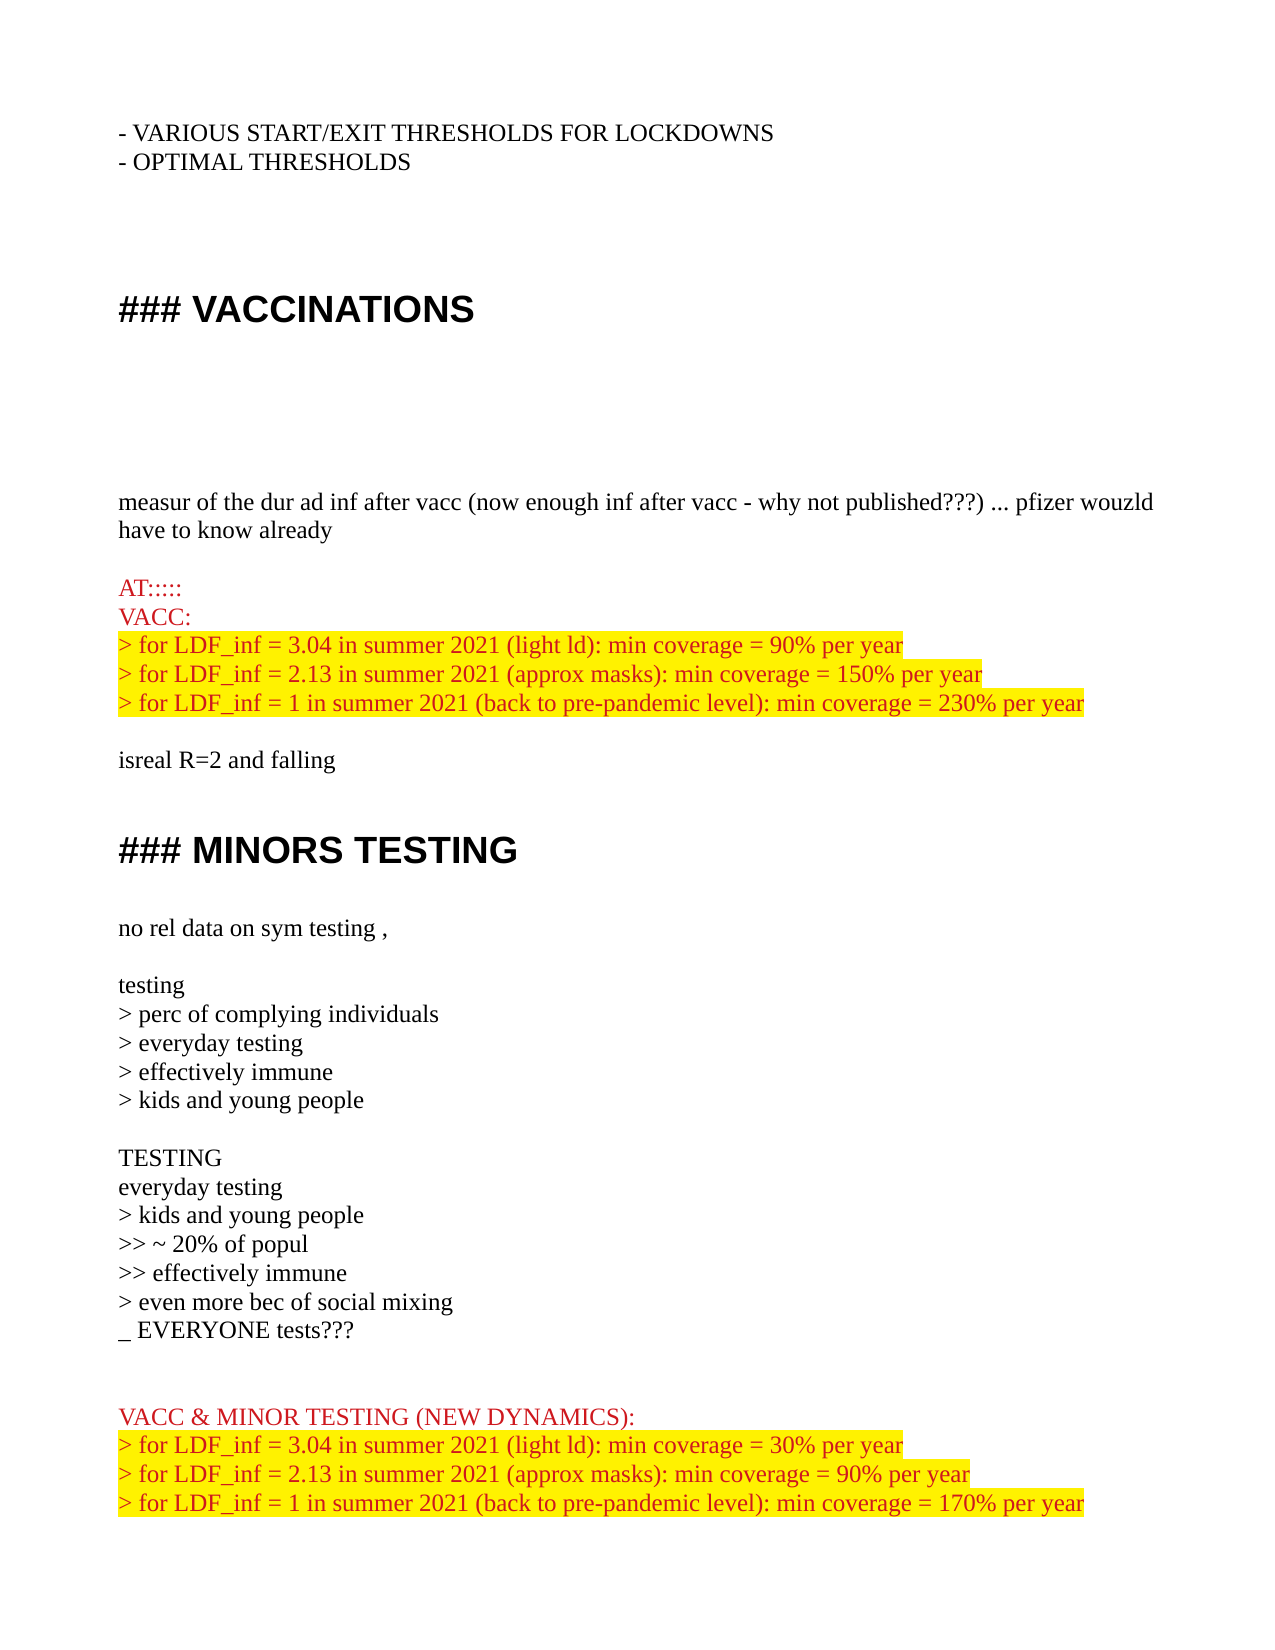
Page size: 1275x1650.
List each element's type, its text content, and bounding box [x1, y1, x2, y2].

text > for LDF_inf = 3.04 in summer 2021 (light ld): min coverage = 30% per year [118, 1430, 1157, 1459]
subtitle ### VACCINATIONS [118, 287, 1157, 331]
text AT::::: [118, 573, 1157, 602]
text > kids and young people [118, 1085, 1157, 1114]
text everyday testing [118, 1172, 1157, 1200]
text > kids and young people [118, 1200, 1157, 1229]
text isreal R=2 and falling [118, 746, 1157, 774]
text - VARIOUS START/EXIT THRESHOLDS FOR LOCKDOWNS [118, 118, 1157, 147]
text TESTING [118, 1143, 1157, 1172]
text - OPTIMAL THRESHOLDS [118, 147, 1157, 176]
text > for LDF_inf = 2.13 in summer 2021 (approx masks): min coverage = 90% per year [118, 1459, 1157, 1488]
text _ EVERYONE tests??? [118, 1315, 1157, 1344]
text > even more bec of social mixing [118, 1287, 1157, 1315]
text > for LDF_inf = 1 in summer 2021 (back to pre-pandemic level): min coverage = 170% per year [118, 1488, 1157, 1517]
text > everyday testing [118, 1028, 1157, 1057]
text measur of the dur ad inf after vacc (now enough inf after vacc - why not published???) ... pfizer wouzld have to know already [118, 487, 1157, 544]
text no rel data on sym testing , [118, 913, 1157, 942]
text > effectively immune [118, 1057, 1157, 1085]
text > for LDF_inf = 3.04 in summer 2021 (light ld): min coverage = 90% per year [118, 631, 1157, 659]
text >> ~ 20% of popul [118, 1229, 1157, 1258]
text testing [118, 970, 1157, 999]
subtitle ### MINORS TESTING [118, 828, 1157, 872]
text >> effectively immune [118, 1258, 1157, 1287]
text VACC: [118, 602, 1157, 631]
text > perc of complying individuals [118, 999, 1157, 1028]
text > for LDF_inf = 1 in summer 2021 (back to pre-pandemic level): min coverage = 230% per year [118, 688, 1157, 717]
text VACC & MINOR TESTING (NEW DYNAMICS): [118, 1402, 1157, 1430]
text > for LDF_inf = 2.13 in summer 2021 (approx masks): min coverage = 150% per year [118, 659, 1157, 688]
